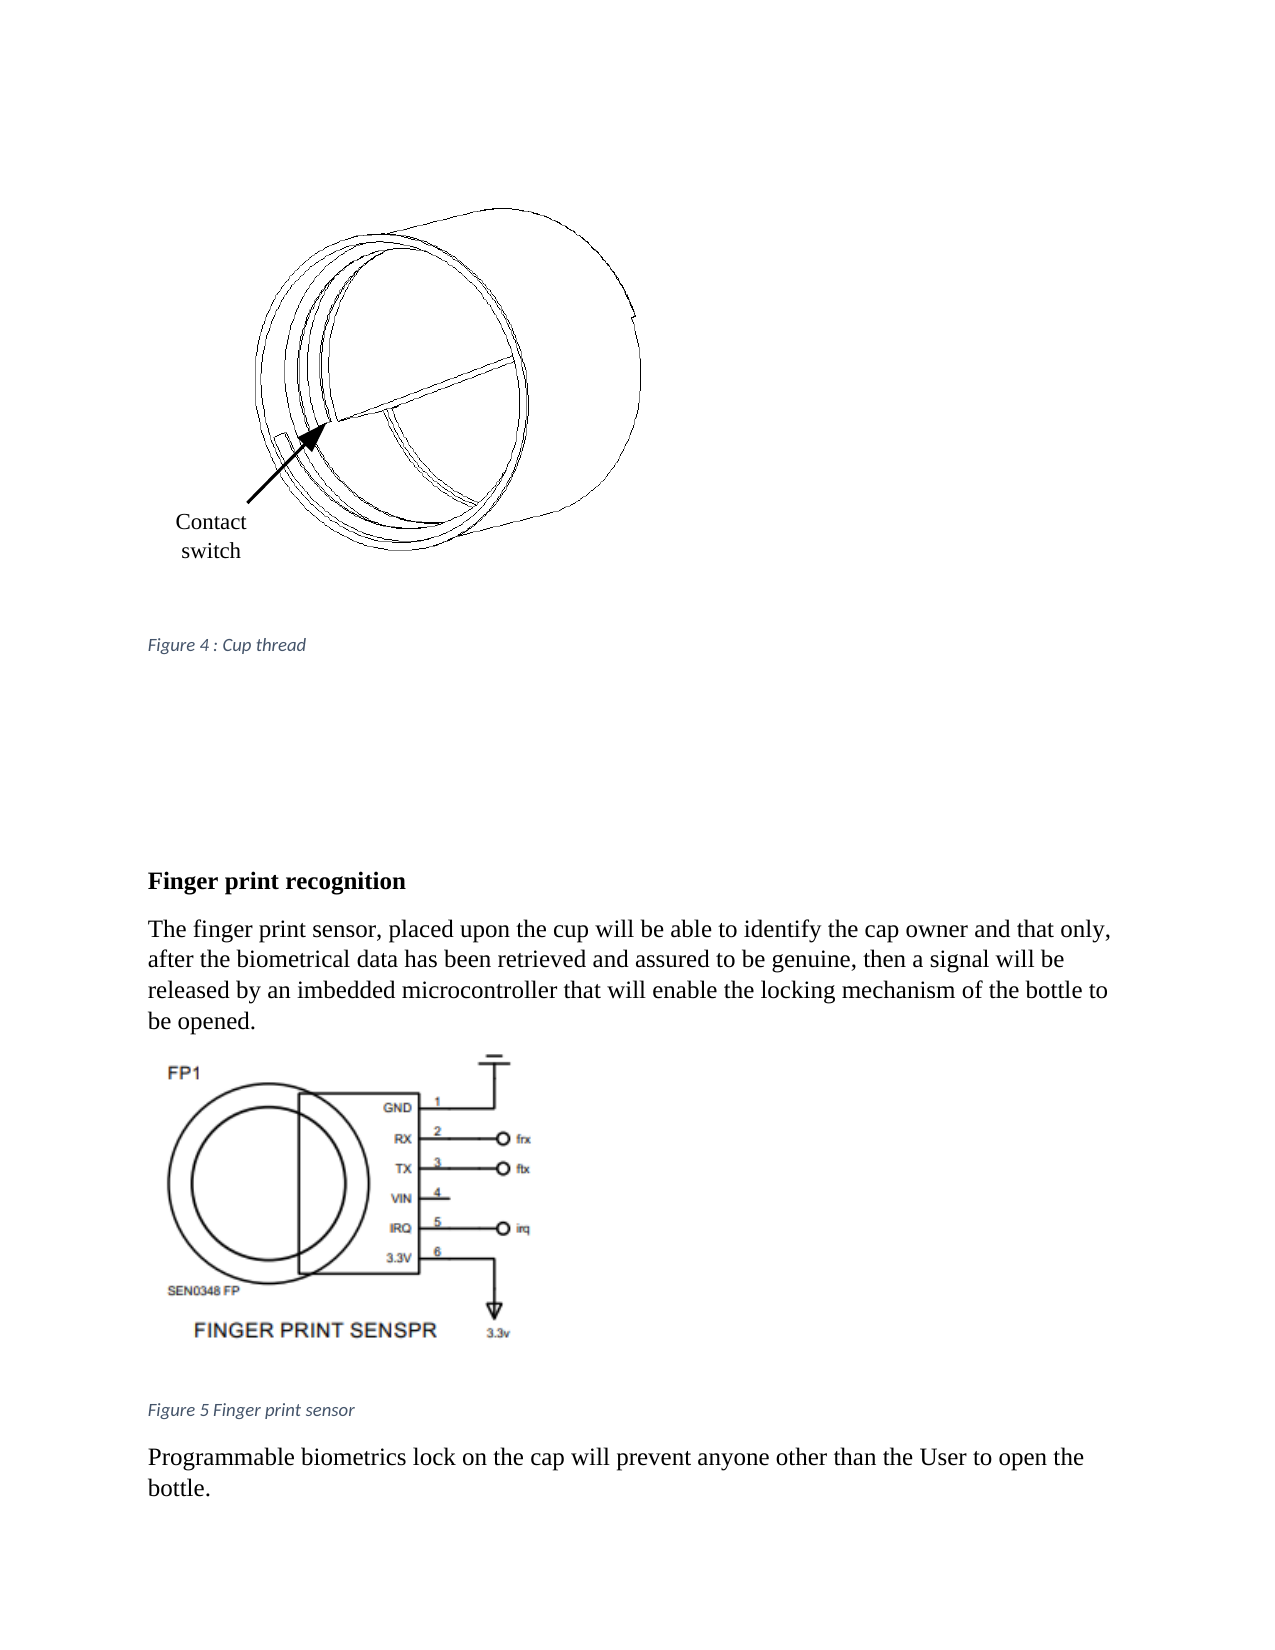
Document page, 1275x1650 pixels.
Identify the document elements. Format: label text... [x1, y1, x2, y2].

text Finger print recognition [148, 866, 1127, 895]
text The finger print sensor, placed upon the cup will be able to identify the cap owner and that only, after the biometrical data has been retrieved and assured to be genuine, then a signal will be released by an imbedded microcontroller that will enable the locking mechanism of the bottle to be opened. [148, 914, 1127, 1035]
text Figure 5 Finger print sensor [148, 1398, 1127, 1421]
text Figure 4 : Cup thread [148, 633, 1127, 656]
text Programmable biometrics lock on the cap will prevent anyone other than the User to open the bottle. [148, 1442, 1127, 1502]
